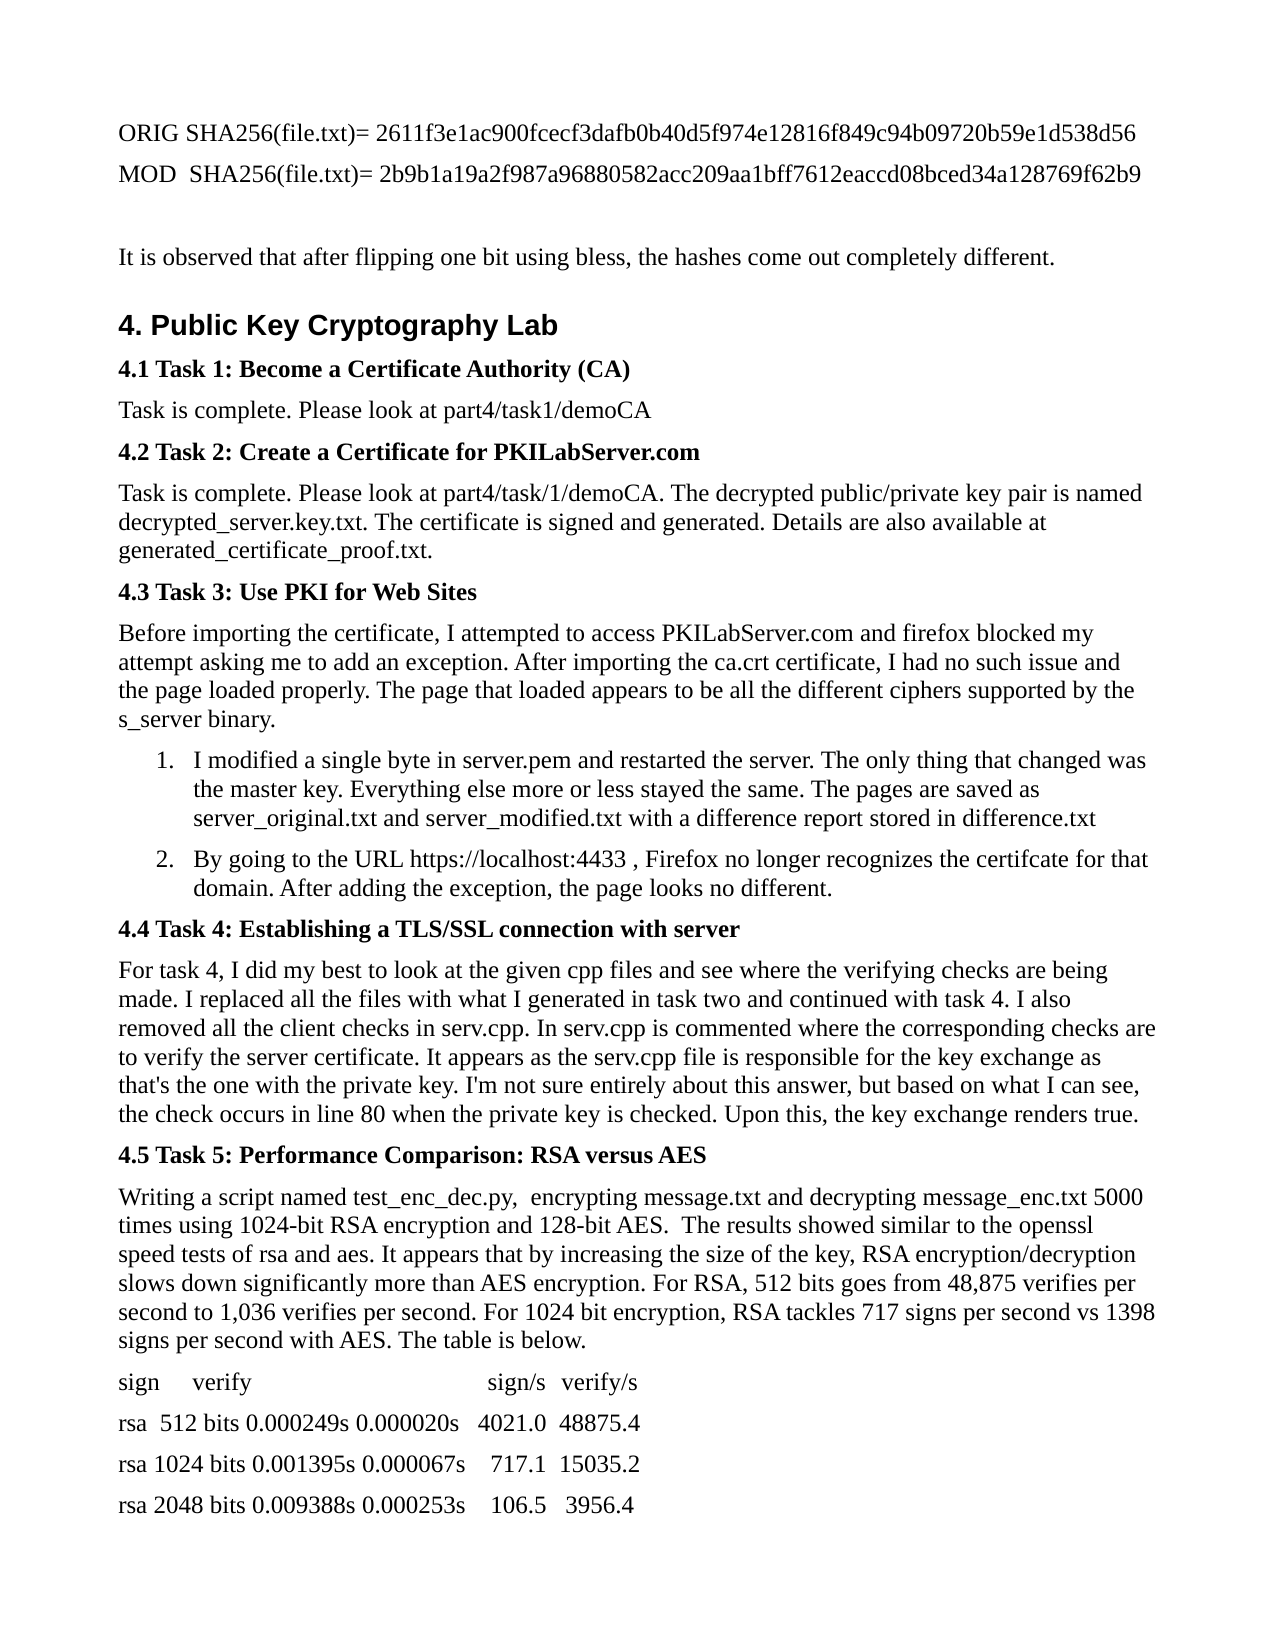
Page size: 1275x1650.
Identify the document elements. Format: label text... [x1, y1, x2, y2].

text Before importing the certificate, I attempted to access PKILabServer.com and firefox blocked my attempt asking me to add an exception. After importing the ca.crt certificate, I had no such issue and the page loaded properly. The page that loaded appears to be all the different ciphers supported by the s_server binary. [118, 618, 1157, 733]
text 4.3 Task 3: Use PKI for Web Sites [118, 577, 1157, 605]
text sign verify sign/s verify/s [118, 1367, 1157, 1395]
text 4.2 Task 2: Create a Certificate for PKILabServer.com [118, 437, 1157, 465]
text Task is complete. Please look at part4/task1/demoCA [118, 395, 1157, 424]
text rsa 1024 bits 0.001395s 0.000067s 717.1 15035.2 [118, 1449, 1157, 1478]
text For task 4, I did my best to look at the given cpp files and see where the verifying checks are being made. I replaced all the files with what I generated in task two and continued with task 4. I also removed all the client checks in serv.cpp. In serv.cpp is commented where the corresponding checks are to verify the server certificate. It appears as the serv.cpp file is responsible for the key exchange as that's the one with the private key. I'm not sure entirely about this answer, but based on what I can see, the check occurs in line 80 when the private key is checked. Upon this, the key exchange renders true. [118, 955, 1157, 1128]
subtitle 4. Public Key Cryptography Lab [118, 308, 1157, 342]
text 4.1 Task 1: Become a Certificate Authority (CA) [118, 354, 1157, 383]
text ORIG SHA256(file.txt)= 2611f3e1ac900fcecf3dafb0b40d5f974e12816f849c94b09720b59e1d538d56 [118, 118, 1157, 147]
list I modified a single byte in server.pem and restarted the server. The only thing that changed was the master key. Everything else more or less stayed the same. The pages are saved as server_original.txt and server_modified.txt with a difference report stored in difference.txt [156, 745, 1157, 832]
text MOD SHA256(file.txt)= 2b9b1a19a2f987a96880582acc209aa1bff7612eaccd08bced34a128769f62b9 [118, 159, 1157, 188]
list By going to the URL https://localhost:4433 , Firefox no longer recognizes the certifcate for that domain. After adding the exception, the page looks no different. [156, 844, 1157, 902]
text 4.4 Task 4: Establishing a TLS/SSL connection with server [118, 914, 1157, 943]
text rsa 512 bits 0.000249s 0.000020s 4021.0 48875.4 [118, 1408, 1157, 1437]
text Writing a script named test_enc_dec.py, encrypting message.txt and decrypting message_enc.txt 5000 times using 1024-bit RSA encryption and 128-bit AES. The results showed similar to the openssl speed tests of rsa and aes. It appears that by increasing the size of the key, RSA encryption/decryption slows down significantly more than AES encryption. For RSA, 512 bits goes from 48,875 verifies per second to 1,036 verifies per second. For 1024 bit encryption, RSA tackles 717 signs per second vs 1398 signs per second with AES. The table is below. [118, 1182, 1157, 1354]
text rsa 2048 bits 0.009388s 0.000253s 106.5 3956.4 [118, 1490, 1157, 1519]
text 4.5 Task 5: Performance Comparison: RSA versus AES [118, 1140, 1157, 1169]
text Task is complete. Please look at part4/task/1/demoCA. The decrypted public/private key pair is named decrypted_server.key.txt. The certificate is signed and generated. Details are also available at generated_certificate_proof.txt. [118, 478, 1157, 564]
text It is observed that after flipping one bit using bless, the hashes come out completely different. [118, 242, 1157, 271]
